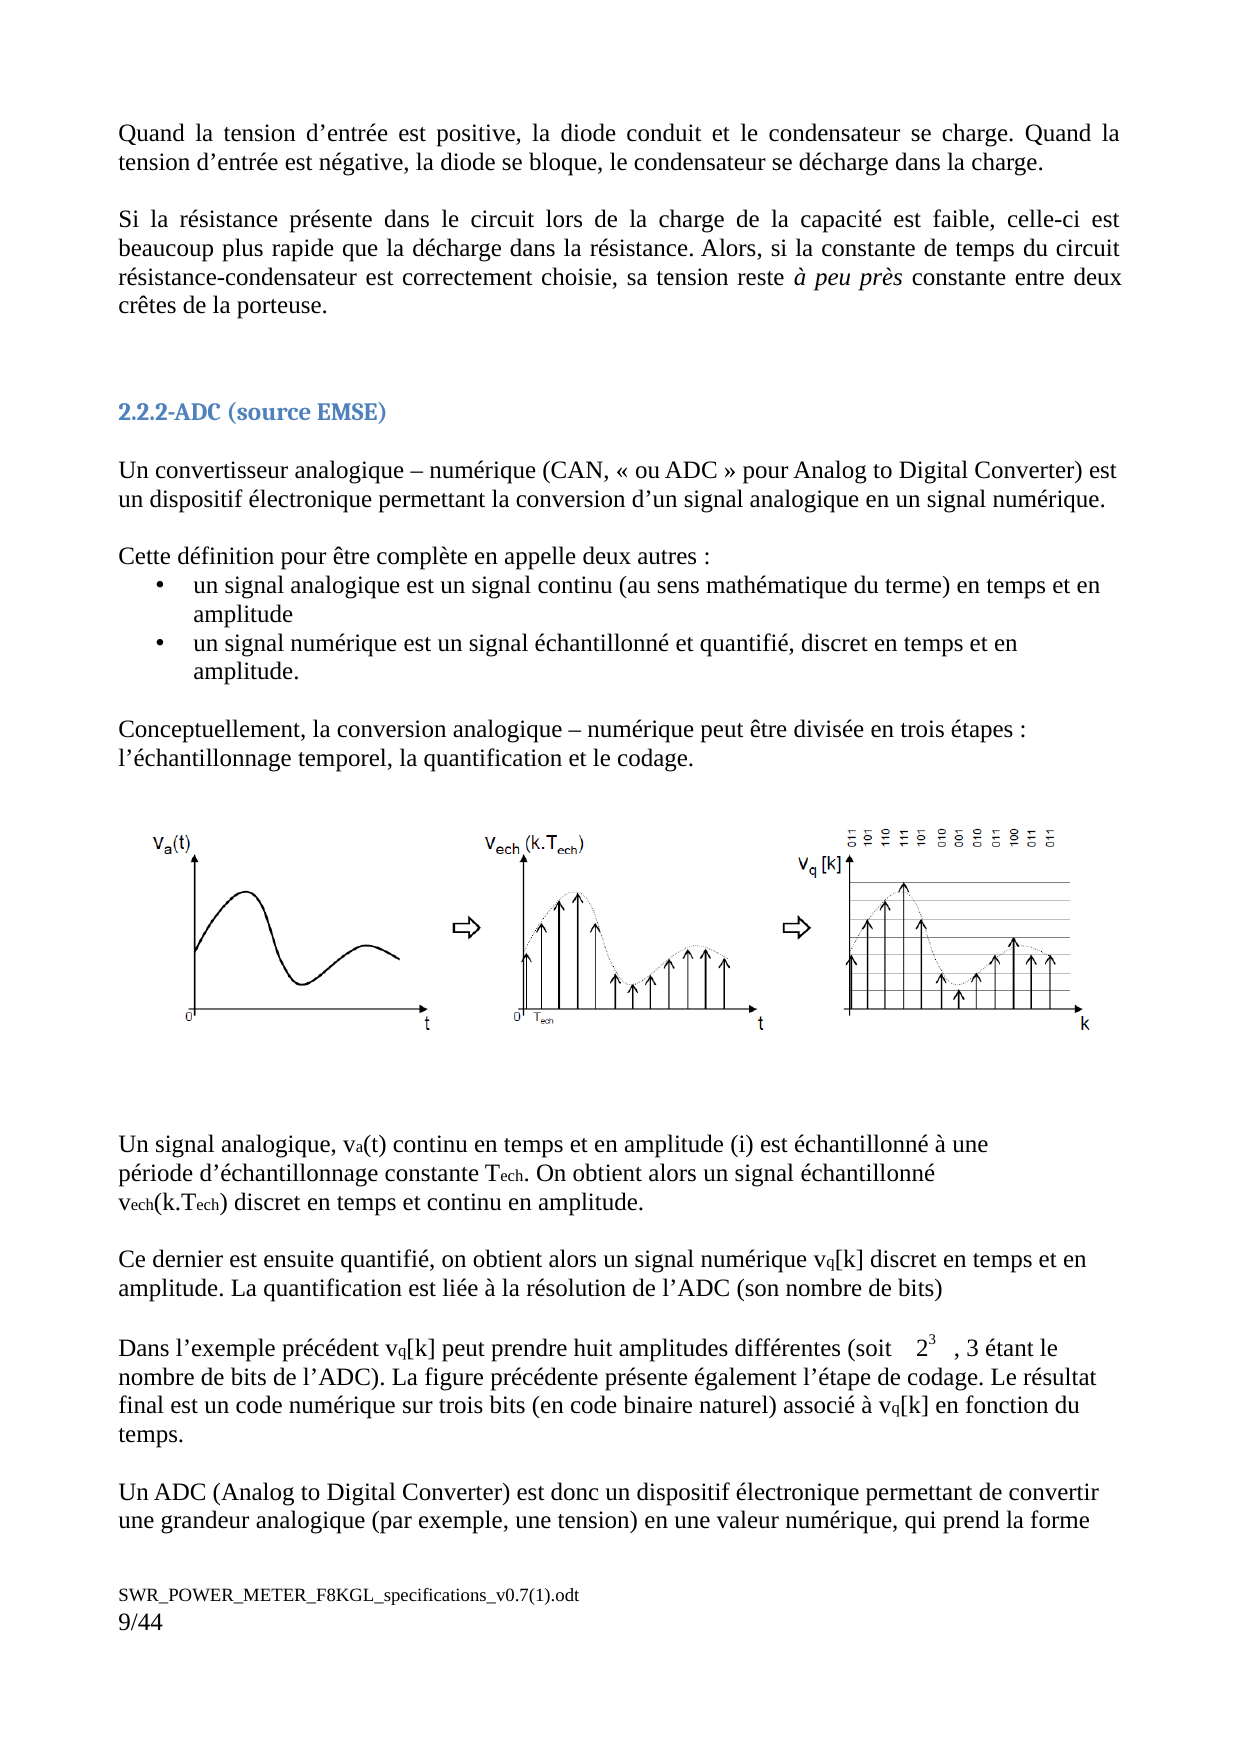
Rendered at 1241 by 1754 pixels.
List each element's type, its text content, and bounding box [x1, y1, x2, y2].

text l’échantillonnage temporel, la quantification et le codage. [118, 743, 1122, 771]
text Un signal analogique, va(t) continu en temps et en amplitude (i) est échantillonné à une [118, 1129, 1122, 1158]
text Un ADC (Analog to Digital Converter) est donc un dispositif électronique permettant de convertir une grandeur analogique (par exemple, une tension) en une valeur numérique, qui prend la forme [118, 1477, 1122, 1534]
text Un convertisseur analogique – numérique (CAN, « ou ADC » pour Analog to Digital Converter) est un dispositif électronique permettant la conversion d’un signal analogique en un signal numérique. [118, 455, 1122, 513]
text Quand la tension d’entrée est positive, la diode conduit et le condensateur se charge. Quand la tension d’entrée est négative, la diode se bloque, le condensateur se décharge dans la charge. [118, 118, 1122, 176]
text vech(k.Tech) discret en temps et continu en amplitude. [118, 1187, 1122, 1215]
text période d’échantillonnage constante Tech. On obtient alors un signal échantillonné [118, 1158, 1122, 1187]
picture [118, 800, 1123, 1043]
subtitle 2.2.2-ADC (source EMSE) [118, 398, 1122, 426]
text Dans l’exemple précédent vq[k] peut prendre huit amplitudes différentes (soit , 3 étant le nombre de bits de l’ADC). La figure précédente présente également l’étape de codage. Le résultat final est un code numérique sur trois bits (en code binaire naturel) associé à vq[k] en fonction du temps. [118, 1330, 1122, 1448]
text Si la résistance présente dans le circuit lors de la charge de la capacité est faible, celle-ci est beaucoup plus rapide que la décharge dans la résistance. Alors, si la constante de temps du circuit résistance-condensateur est correctement choisie, sa tension reste à peu près constante entre deux crêtes de la porteuse. [118, 204, 1122, 319]
list un signal analogique est un signal continu (au sens mathématique du terme) en temps et en amplitude [156, 570, 1122, 628]
text Conceptuellement, la conversion analogique – numérique peut être divisée en trois étapes : [118, 714, 1122, 743]
text Ce dernier est ensuite quantifié, on obtient alors un signal numérique vq[k] discret en temps et en amplitude. La quantification est liée à la résolution de l’ADC (son nombre de bits) [118, 1244, 1122, 1302]
list un signal numérique est un signal échantillonné et quantifié, discret en temps et en amplitude. [156, 628, 1122, 685]
text Cette définition pour être complète en appelle deux autres : [118, 541, 1122, 570]
